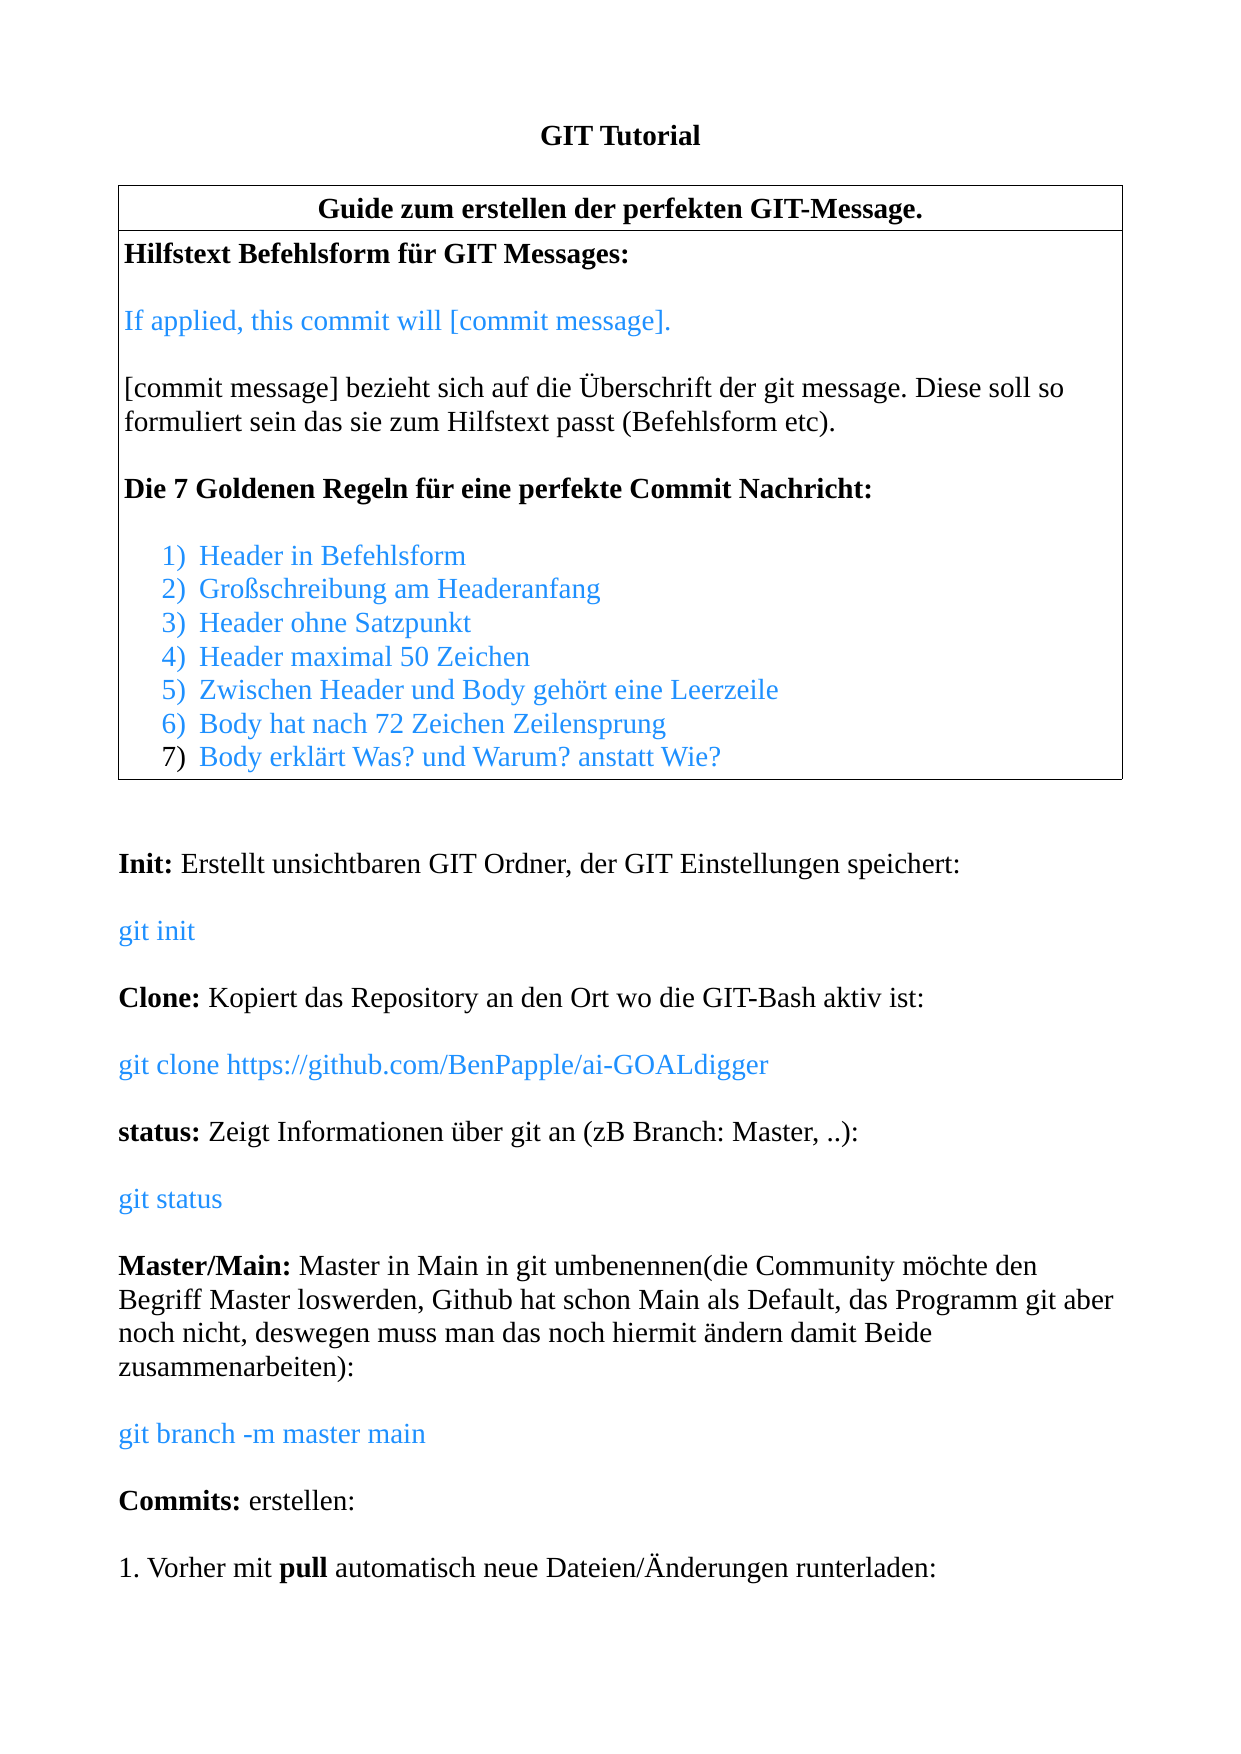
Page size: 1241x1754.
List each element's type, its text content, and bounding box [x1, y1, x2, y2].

table_cell Hilfstext Befehlsform für GIT Messages: If applied, this commit will [commit message]. [commit message] bezieht sich auf die Überschrift der git message. Diese soll so formuliert sein das sie zum Hilfstext passt (Befehlsform etc). Die 7 Goldenen Regeln für eine perfekte Commit Nachricht: Header in Befehlsform Großschreibung am Headeranfang Header ohne Satzpunkt Header maximal 50 Zeichen Zwischen Header und Body gehört eine Leerzeile Body hat nach 72 Zeichen Zeilensprung Body erklärt Was? und Warum? anstatt Wie? [119, 231, 1122, 778]
text git status [118, 1181, 1122, 1215]
text Init: Erstellt unsichtbaren GIT Ordner, der GIT Einstellungen speichert: [118, 846, 1122, 879]
text Clone: Kopiert das Repository an den Ort wo die GIT-Bash aktiv ist: [118, 980, 1122, 1013]
text 1. Vorher mit pull automatisch neue Dateien/Änderungen runterladen: [118, 1550, 1122, 1584]
table_header Guide zum erstellen der perfekten GIT-Message. [119, 186, 1122, 230]
text git init [118, 913, 1122, 946]
text status: Zeigt Informationen über git an (zB Branch: Master, ..): [118, 1114, 1122, 1148]
text Commits: erstellen: [118, 1483, 1122, 1517]
text git clone https://github.com/BenPapple/ai-GOALdigger [118, 1047, 1122, 1081]
text Master/Main: Master in Main in git umbenennen(die Community möchte den Begriff Master loswerden, Github hat schon Main als Default, das Programm git aber noch nicht, deswegen muss man das noch hiermit ändern damit Beide zusammenarbeiten): [118, 1248, 1122, 1382]
text GIT Tutorial [118, 118, 1122, 152]
text git branch -m master main [118, 1416, 1122, 1449]
